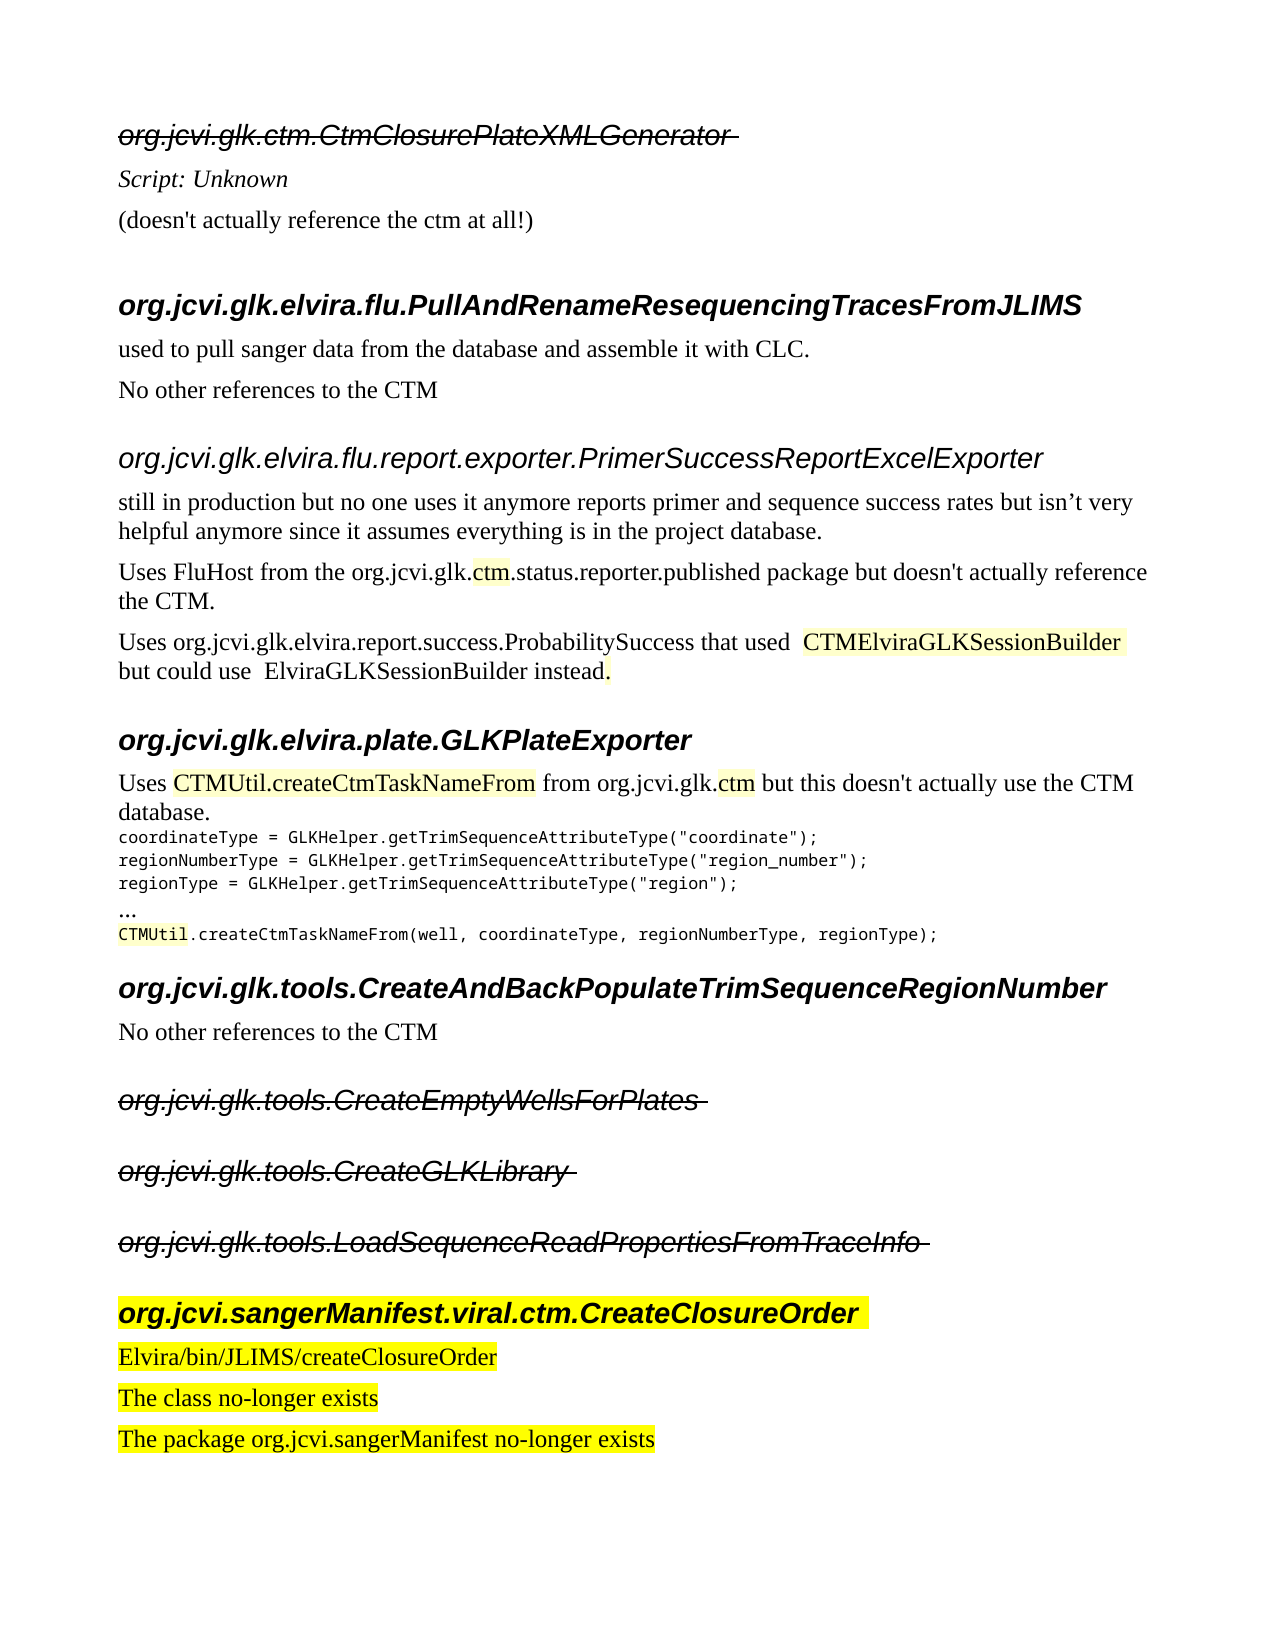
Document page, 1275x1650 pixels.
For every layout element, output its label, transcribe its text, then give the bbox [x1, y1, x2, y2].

text still in production but no one uses it anymore reports primer and sequence success rates but isn’t very helpful anymore since it assumes everything is in the project database. [118, 487, 1157, 545]
subtitle org.jcvi.glk.tools.CreateEmptyWellsForPlates [118, 1083, 1157, 1116]
text coordinateType = GLKHelper.getTrimSequenceAttributeType("coordinate"); [118, 826, 1157, 849]
subtitle org.jcvi.sangerManifest.viral.ctm.CreateClosureOrder [118, 1296, 1157, 1329]
subtitle org.jcvi.glk.ctm.CtmClosurePlateXMLGenerator [118, 118, 1157, 152]
subtitle org.jcvi.glk.elvira.flu.PullAndRenameResequencingTracesFromJLIMS [118, 288, 1157, 321]
text Uses CTMUtil.createCtmTaskNameFrom from org.jcvi.glk.ctm but this doesn't actually use the CTM database. [118, 768, 1157, 826]
text Elvira/bin/JLIMS/createClosureOrder [118, 1342, 1157, 1371]
text No other references to the CTM [118, 375, 1157, 404]
subtitle org.jcvi.glk.tools.CreateGLKLibrary [118, 1154, 1157, 1187]
subtitle org.jcvi.glk.elvira.flu.report.exporter.PrimerSuccessReportExcelExporter [118, 441, 1157, 475]
subtitle org.jcvi.glk.tools.CreateAndBackPopulateTrimSequenceRegionNumber [118, 971, 1157, 1004]
text Script: Unknown [118, 164, 1157, 193]
text regionType = GLKHelper.getTrimSequenceAttributeType("region"); [118, 871, 1157, 894]
text No other references to the CTM [118, 1017, 1157, 1045]
text The package org.jcvi.sangerManifest no-longer exists [118, 1424, 1157, 1453]
text Uses FluHost from the org.jcvi.glk.ctm.status.reporter.published package but doesn't actually reference the CTM. [118, 557, 1157, 615]
text Uses org.jcvi.glk.elvira.report.success.ProbabilitySuccess that used CTMElviraGLKSessionBuilder but could use ElviraGLKSessionBuilder instead. [118, 627, 1157, 685]
text CTMUtil.createCtmTaskNameFrom(well, coordinateType, regionNumberType, regionType); [118, 923, 1157, 946]
text ... [118, 894, 1157, 923]
text used to pull sanger data from the database and assemble it with CLC. [118, 334, 1157, 363]
subtitle org.jcvi.glk.tools.LoadSequenceReadPropertiesFromTraceInfo [118, 1225, 1157, 1258]
text (doesn't actually reference the ctm at all!) [118, 205, 1157, 234]
text regionNumberType = GLKHelper.getTrimSequenceAttributeType("region_number"); [118, 849, 1157, 871]
subtitle org.jcvi.glk.elvira.plate.GLKPlateExporter [118, 722, 1157, 756]
text The class no-longer exists [118, 1383, 1157, 1412]
